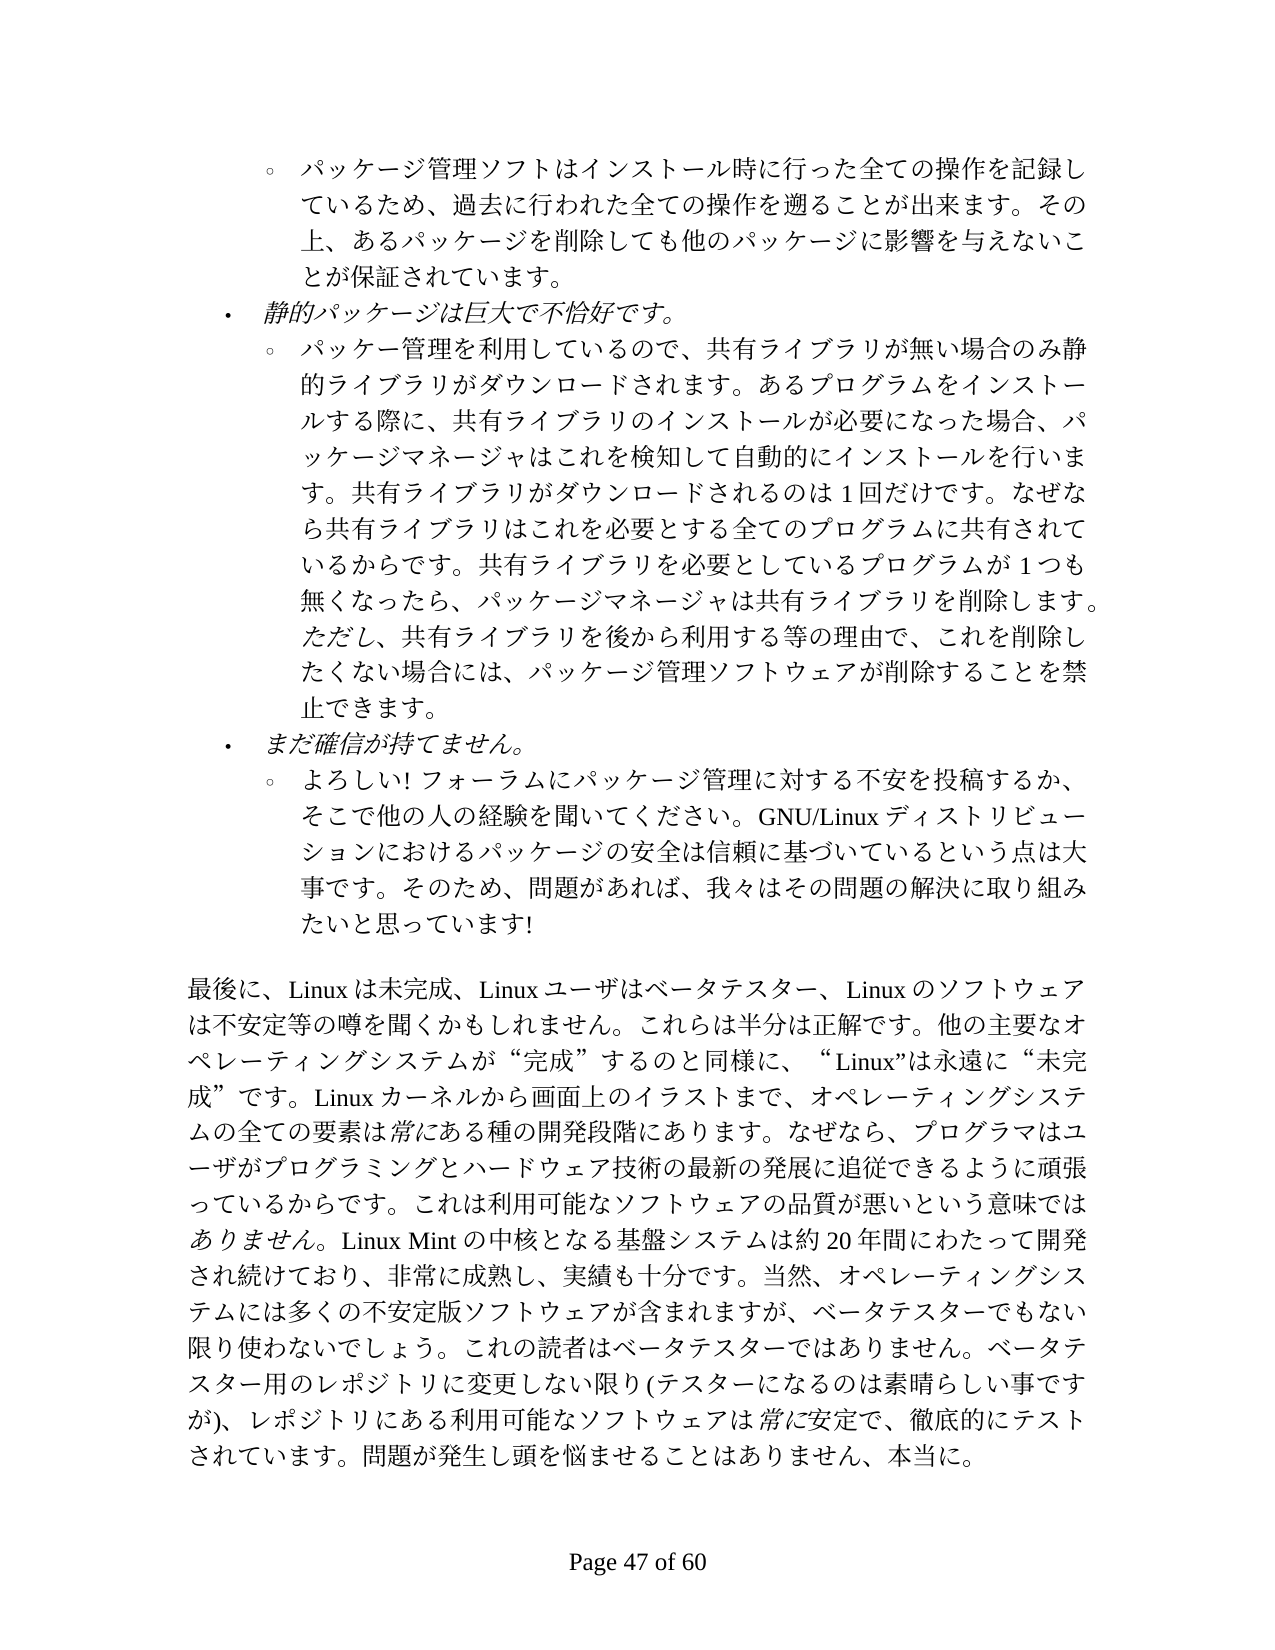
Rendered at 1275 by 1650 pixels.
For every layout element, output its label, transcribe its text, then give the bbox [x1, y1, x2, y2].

list まだ確信が持てません。 [225, 725, 1087, 761]
list パッケージ管理ソフトはインストール時に行った全ての操作を記録しているため、過去に行われた全ての操作を遡ることが出来ます。その上、あるパッケージを削除しても他のパッケージに影響を与えないことが保証されています。 [262, 150, 1087, 294]
text 最後に、Linuxは未完成、Linuxユーザはベータテスター、Linuxのソフトウェアは不安定等の噂を聞くかもしれません。これらは半分は正解です。他の主要なオペレーティングシステムが“完成”するのと同様に、“Linux”は永遠に“未完成”です。Linuxカーネルから画面上のイラストまで、オペレーティングシステムの全ての要素は常にある種の開発段階にあります。なぜなら、プログラマはユーザがプログラミングとハードウェア技術の最新の発展に追従できるように頑張っているからです。これは利用可能なソフトウェアの品質が悪いという意味ではありません。Linux Mintの中核となる基盤システムは約20年間にわたって開発され続けており、非常に成熟し、実績も十分です。当然、オペレーティングシステムには多くの不安定版ソフトウェアが含まれますが、ベータテスターでもない限り使わないでしょう。これの読者はベータテスターではありません。ベータテスター用のレポジトリに変更しない限り(テスターになるのは素晴らしい事ですが)、レポジトリにある利用可能なソフトウェアは常に安定で、徹底的にテストされています。問題が発生し頭を悩ませることはありません、本当に。 [187, 969, 1087, 1472]
list よろしい! フォーラムにパッケージ管理に対する不安を投稿するか、そこで他の人の経験を聞いてください。GNU/Linuxディストリビューションにおけるパッケージの安全は信頼に基づいているという点は大事です。そのため、問題があれば、我々はその問題の解決に取り組みたいと思っています! [262, 761, 1087, 941]
list パッケー管理を利用しているので、共有ライブラリが無い場合のみ静的ライブラリがダウンロードされます。あるプログラムをインストールする際に、共有ライブラリのインストールが必要になった場合、パッケージマネージャはこれを検知して自動的にインストールを行います。共有ライブラリがダウンロードされるのは1回だけです。なぜなら共有ライブラリはこれを必要とする全てのプログラムに共有されているからです。共有ライブラリを必要としているプログラムが1つも無くなったら、パッケージマネージャは共有ライブラリを削除します。ただし、共有ライブラリを後から利用する等の理由で、これを削除したくない場合には、パッケージ管理ソフトウェアが削除することを禁止できます。 [262, 330, 1087, 725]
list 静的パッケージは巨大で不恰好です。 [225, 294, 1087, 330]
